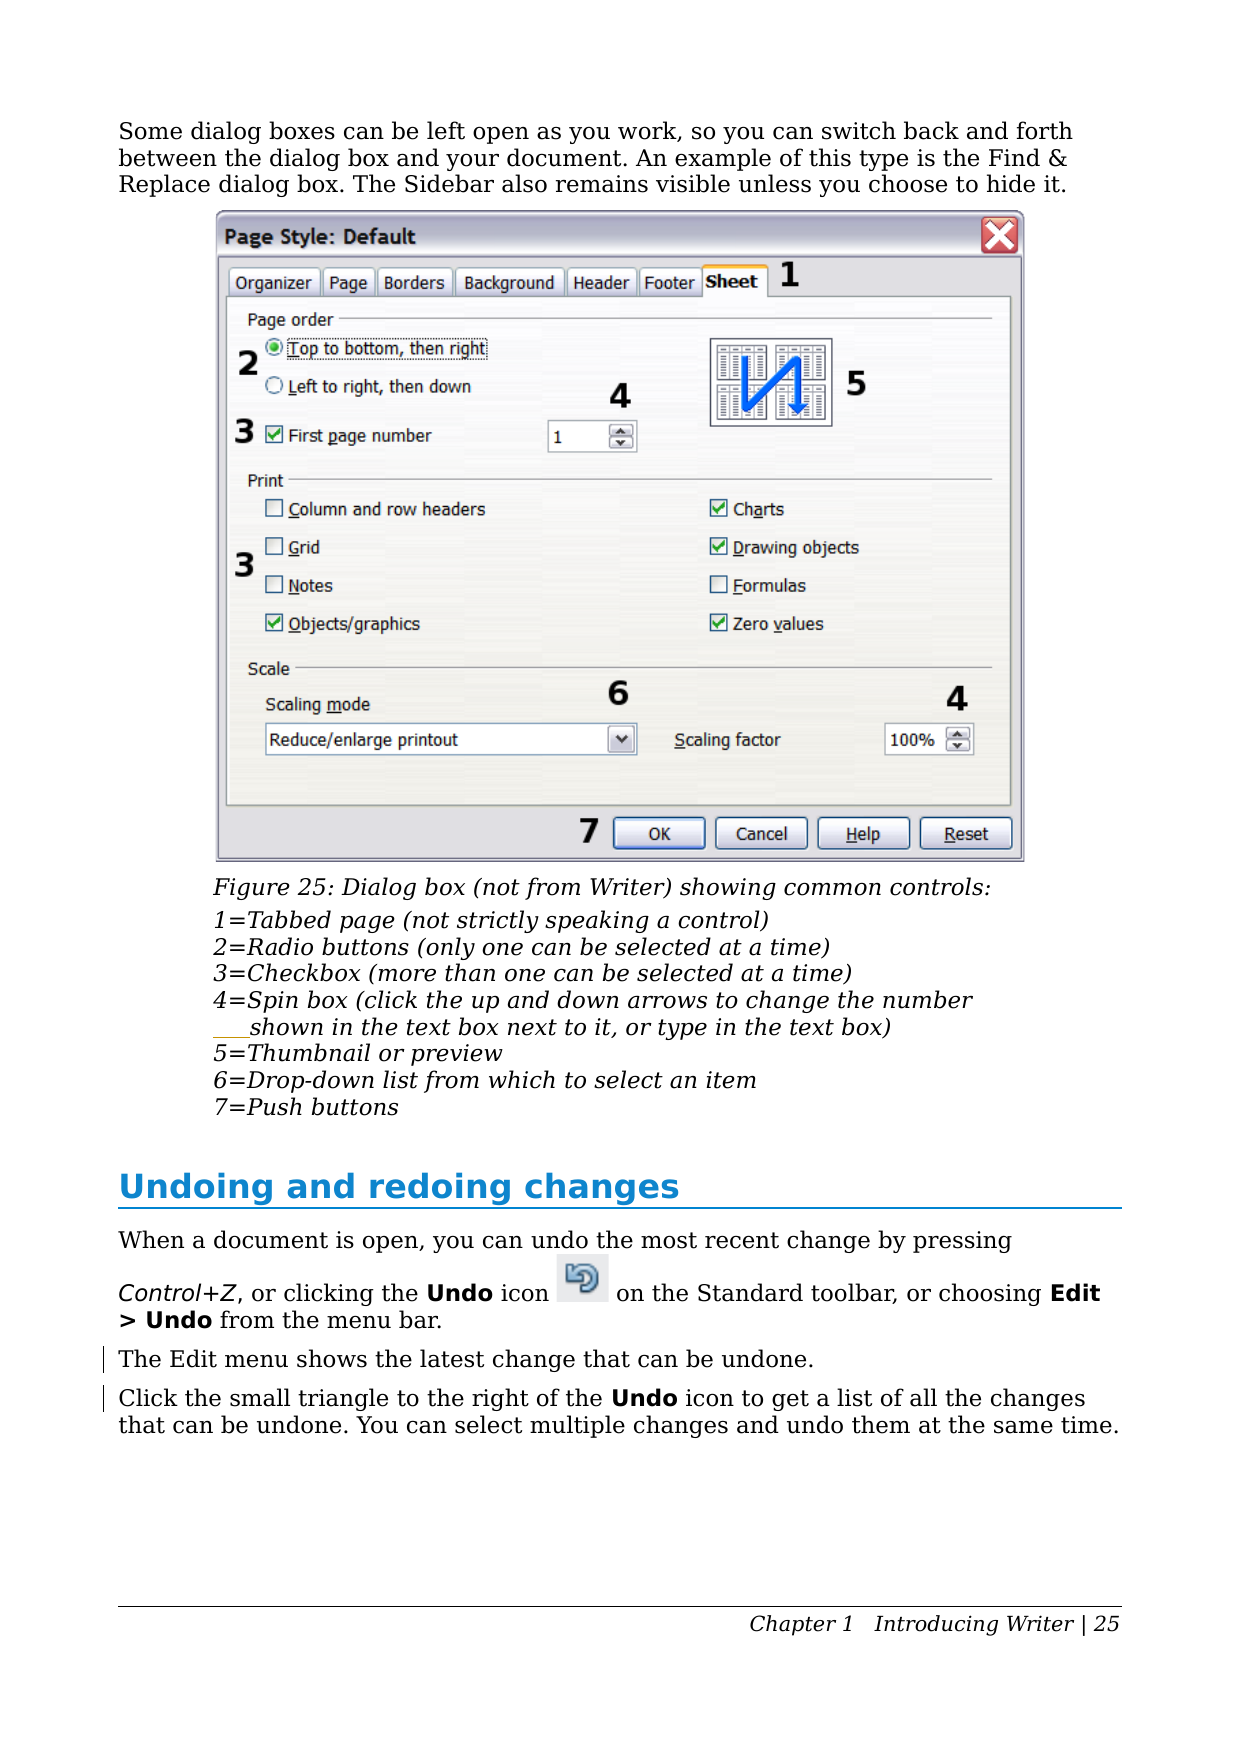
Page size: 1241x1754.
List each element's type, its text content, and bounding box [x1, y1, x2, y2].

text The Edit menu shows the latest change that can be undone.Click the small triangle to the right of the Undo icon to get a list of all the changes that can be undone. You can select multiple changes and undo them at the same time. [118, 1346, 1122, 1438]
text Figure 25: Dialog box (not from Writer) showing common controls: [213, 874, 1027, 901]
subtitle Undoing and redoing changes [118, 1168, 1122, 1207]
text When a document is open, you can undo the most recent change by pressing Control+Z, or clicking the Undo icon on the Standard toolbar, or choosing Edit > Undo from the menu bar. [118, 1227, 1122, 1333]
picture [215, 210, 1025, 862]
picture [556, 1254, 609, 1302]
text Some dialog boxes can be left open as you work, so you can switch back and forth between the dialog box and your document. An example of this type is the Find & Replace dialog box. The Sidebar also remains visible unless you choose to hide it. [118, 118, 1122, 198]
text 1=Tabbed page (not strictly speaking a control) 2=Radio buttons (only one can be selected at a time) 3=Checkbox (more than one can be selected at a time) 4=Spin box (click the up and down arrows to change the number shown in the text box next to it, or type in the text box) 5=Thumbnail or preview 6=Drop-down list from which to select an item 7=Push buttons [213, 907, 1027, 1120]
